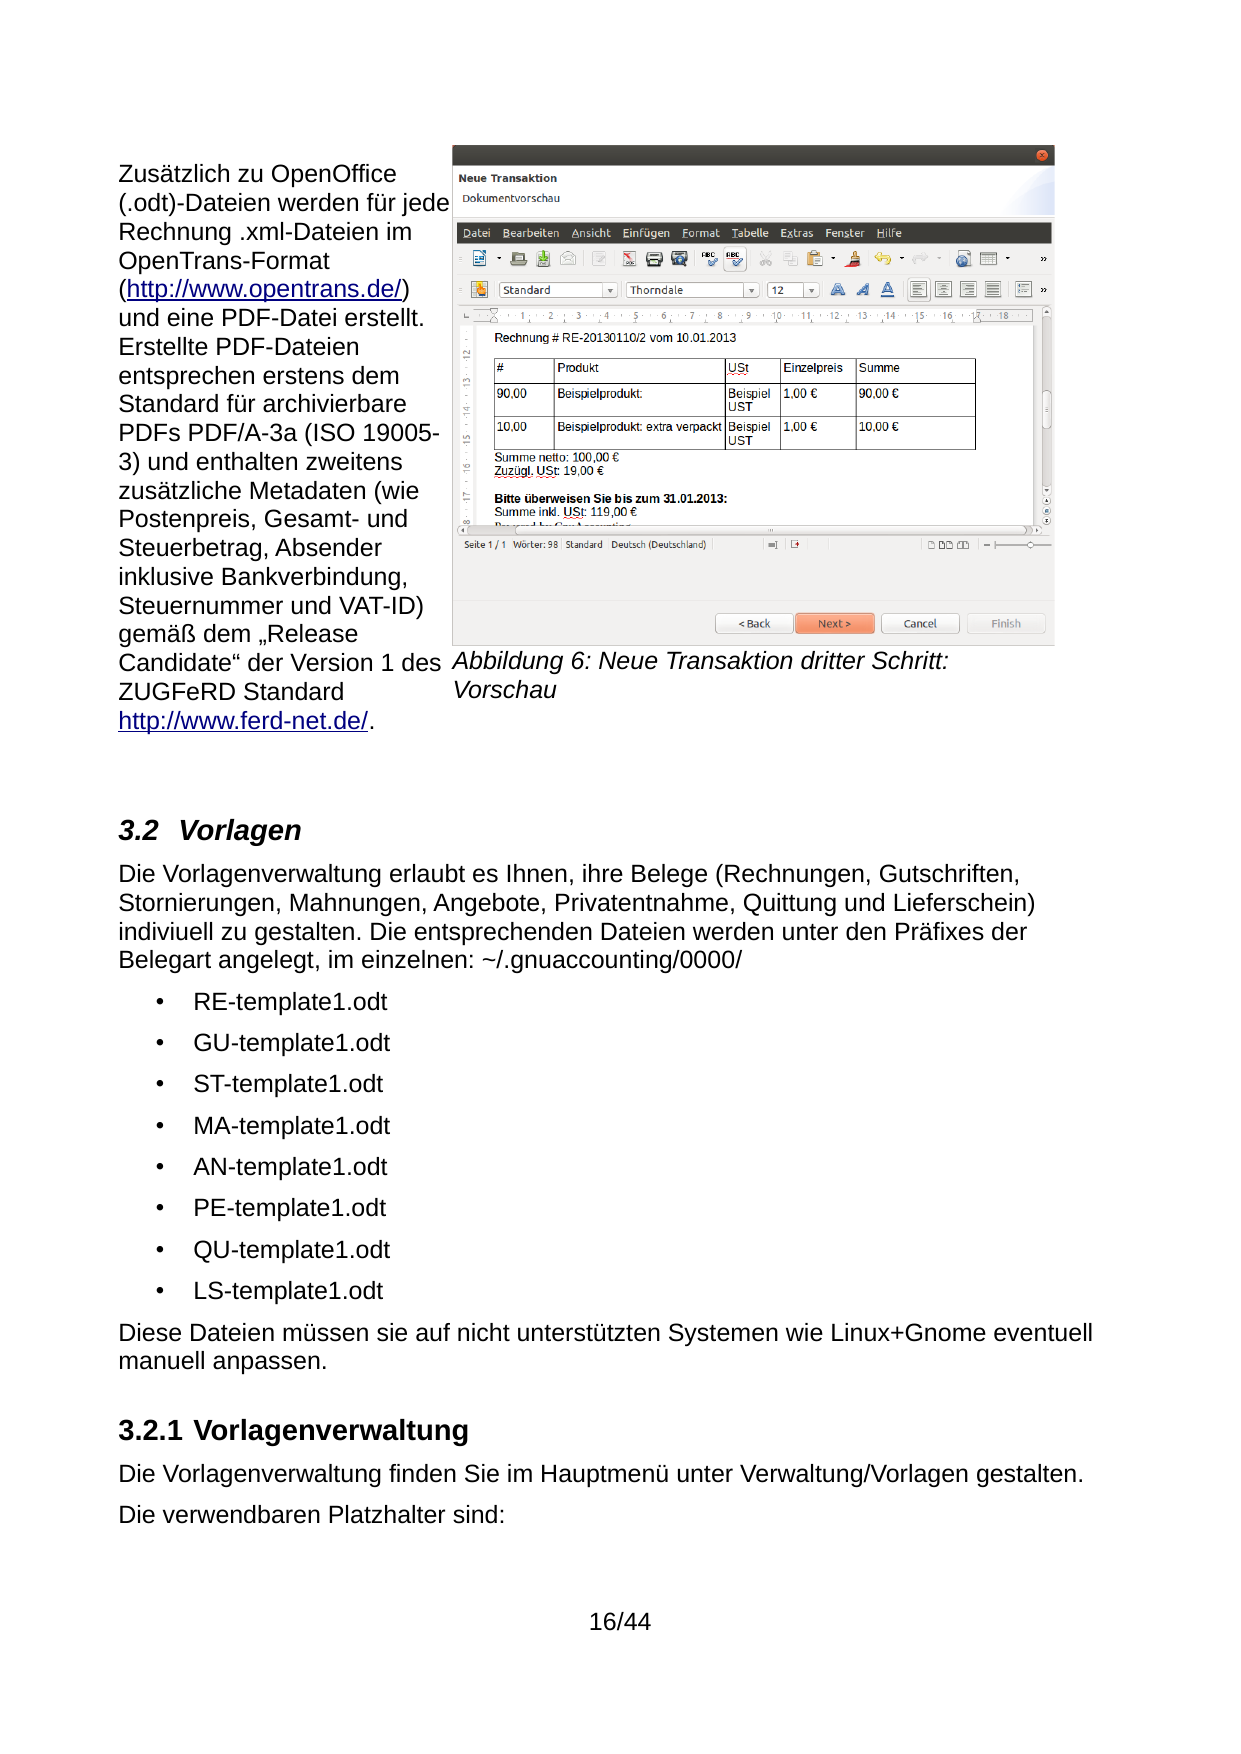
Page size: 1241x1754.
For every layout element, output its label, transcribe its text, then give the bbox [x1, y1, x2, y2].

list MA-template1.odt [156, 1111, 1122, 1139]
text Die verwendbaren Platzhalter sind: [118, 1500, 1122, 1528]
list RE-template1.odt [156, 987, 1122, 1016]
list AN-template1.odt [156, 1152, 1122, 1181]
text Zusätzlich zu OpenOffice (.odt)-Dateien werden für jede Rechnung .xml-Dateien im OpenTrans-Format (http://www.opentrans.de/) und eine PDF-Datei erstellt. Erstellte PDF-Dateien entsprechen erstens dem Standard für archivierbare PDFs PDF/A-3a (ISO 19005-3) und enthalten zweitens zusätzliche Metadaten (wie Postenpreis, Gesamt- und Steuerbetrag, Absender inklusive Bankverbindung, Steuernummer und VAT-ID) gemäß dem „Release Candidate“ der Version 1 des ZUGFeRD Standard http://www.ferd-net.de/. [118, 159, 1122, 734]
list QU-template1.odt [156, 1235, 1122, 1264]
list LS-template1.odt [156, 1276, 1122, 1305]
text Diese Dateien müssen sie auf nicht unterstützten Systemen wie Linux+Gnome eventuell manuell anpassen. [118, 1317, 1122, 1375]
picture [452, 145, 1055, 646]
list PE-template1.odt [156, 1193, 1122, 1222]
text Abbildung 6: Neue Transaktion dritter Schritt: Vorschau [452, 646, 1054, 703]
list ST-template1.odt [156, 1069, 1122, 1098]
text Die Vorlagenverwaltung finden Sie im Hauptmenü unter Verwaltung/Vorlagen gestalten. [118, 1458, 1122, 1487]
text Die Vorlagenverwaltung erlaubt es Ihnen, ihre Belege (Rechnungen, Gutschriften, Stornierungen, Mahnungen, Angebote, Privatentnahme, Quittung und Lieferschein) indiviuell zu gestalten. Die entsprechenden Dateien werden unter den Präfixes der Belegart angelegt, im einzelnen: ~/.gnuaccounting/0000/ [118, 859, 1122, 974]
subtitle Vorlagenverwaltung [118, 1412, 1122, 1446]
list GU-template1.odt [156, 1028, 1122, 1057]
subtitle Vorlagen [118, 813, 1122, 847]
